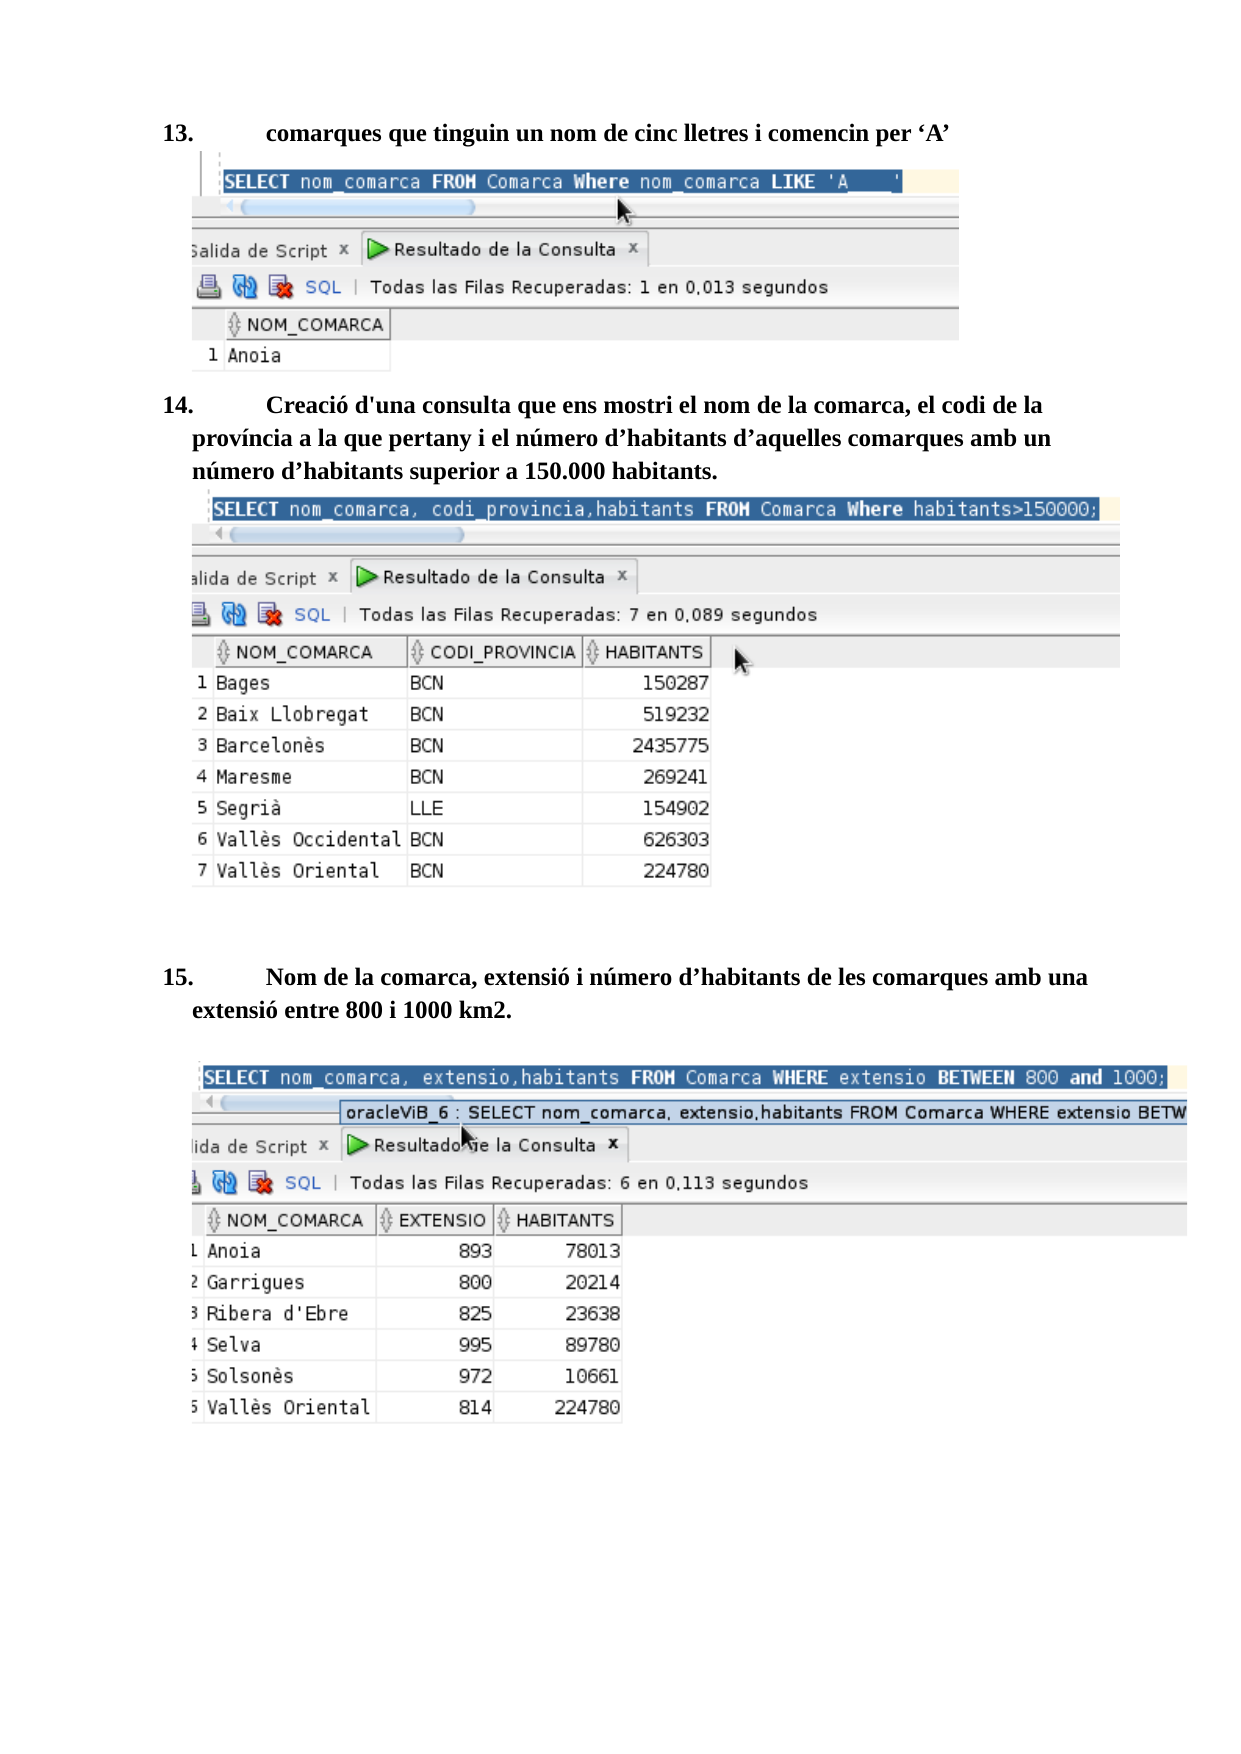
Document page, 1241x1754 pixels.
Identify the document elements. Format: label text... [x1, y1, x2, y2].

list Creació d'una consulta que ens mostri el nom de la comarca, el codi de la província a la que pertany i el número d’habitants d’aquelles comarques amb un número d’habitants superior a 150.000 habitants. [162, 390, 1122, 484]
list comarques que tinguin un nom de cinc lletres i comencin per ‘A’ [162, 118, 1122, 147]
list Nom de la comarca, extensió i número d’habitants de les comarques amb una extensió entre 800 i 1000 km2. [162, 962, 1122, 1024]
